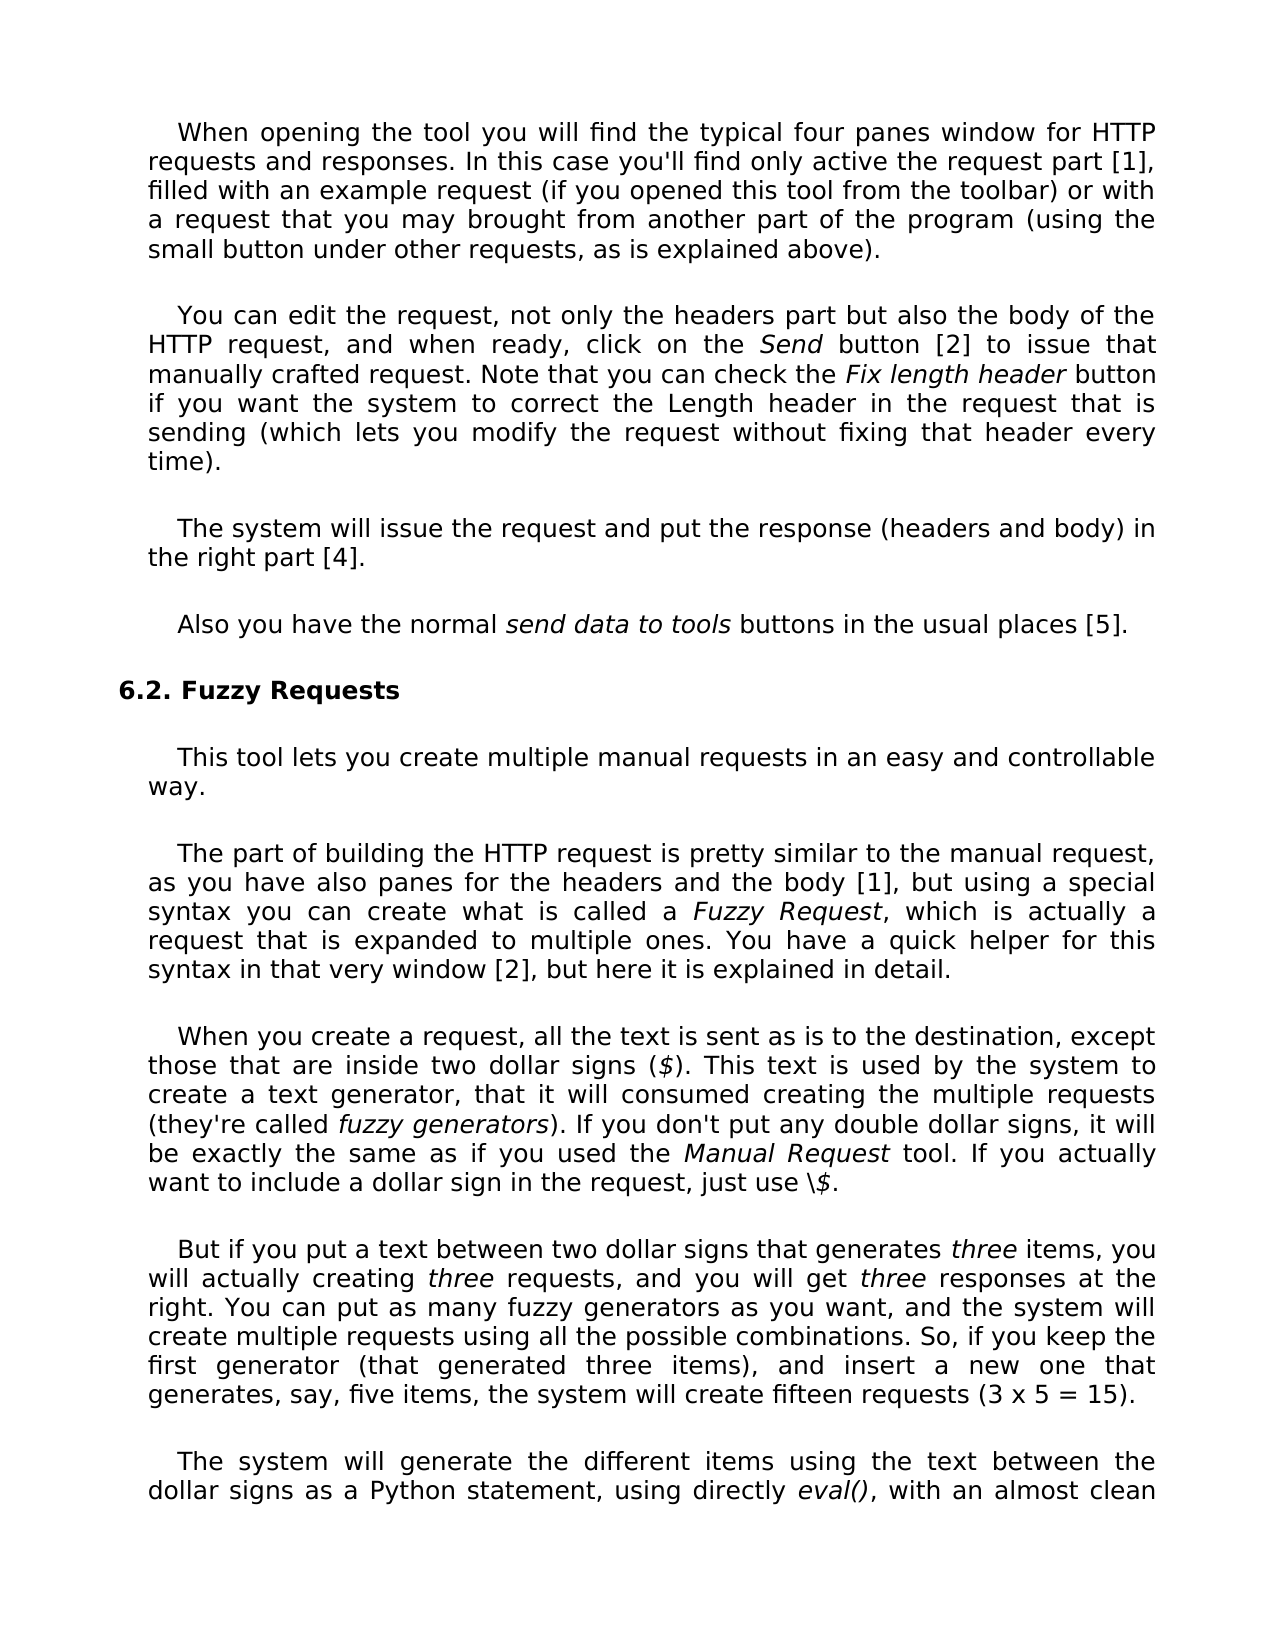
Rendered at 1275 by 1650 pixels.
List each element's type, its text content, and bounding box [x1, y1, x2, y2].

text The system will issue the request and put the response (headers and body) in the right part [4]. [148, 514, 1157, 572]
text But if you put a text between two dollar signs that generates three items, you will actually creating three requests, and you will get three responses at the right. You can put as many fuzzy generators as you want, and the system will create multiple requests using all the possible combinations. So, if you keep the first generator (that generated three items), and insert a new one that generates, say, five items, the system will create fifteen requests (3 x 5 = 15). [148, 1235, 1157, 1410]
text When you create a request, all the text is sent as is to the destination, except those that are inside two dollar signs ($). This text is used by the system to create a text generator, that it will consumed creating the multiple requests (they're called fuzzy generators). If you don't put any double dollar signs, it will be exactly the same as if you used the Manual Request tool. If you actually want to include a dollar sign in the request, just use \$. [148, 1022, 1157, 1197]
subtitle Fuzzy Requests [118, 676, 1157, 706]
text The system will generate the different items using the text between the dollar signs as a Python statement, using directly eval(), with an almost clean [148, 1447, 1157, 1506]
text This tool lets you create multiple manual requests in an easy and controllable way. [148, 743, 1157, 801]
text Also you have the normal send data to tools buttons in the usual places [5]. [148, 610, 1157, 639]
text When opening the tool you will find the typical four panes window for HTTP requests and responses. In this case you'll find only active the request part [1], filled with an example request (if you opened this tool from the toolbar) or with a request that you may brought from another part of the program (using the small button under other requests, as is explained above). [148, 118, 1157, 264]
text The part of building the HTTP request is pretty similar to the manual request, as you have also panes for the headers and the body [1], but using a special syntax you can create what is called a Fuzzy Request, which is actually a request that is expanded to multiple ones. You have a quick helper for this syntax in that very window [2], but here it is explained in detail. [148, 839, 1157, 985]
text You can edit the request, not only the headers part but also the body of the HTTP request, and when ready, click on the Send button [2] to issue that manually crafted request. Note that you can check the Fix length header button if you want the system to correct the Length header in the request that is sending (which lets you modify the request without fixing that header every time). [148, 301, 1157, 476]
